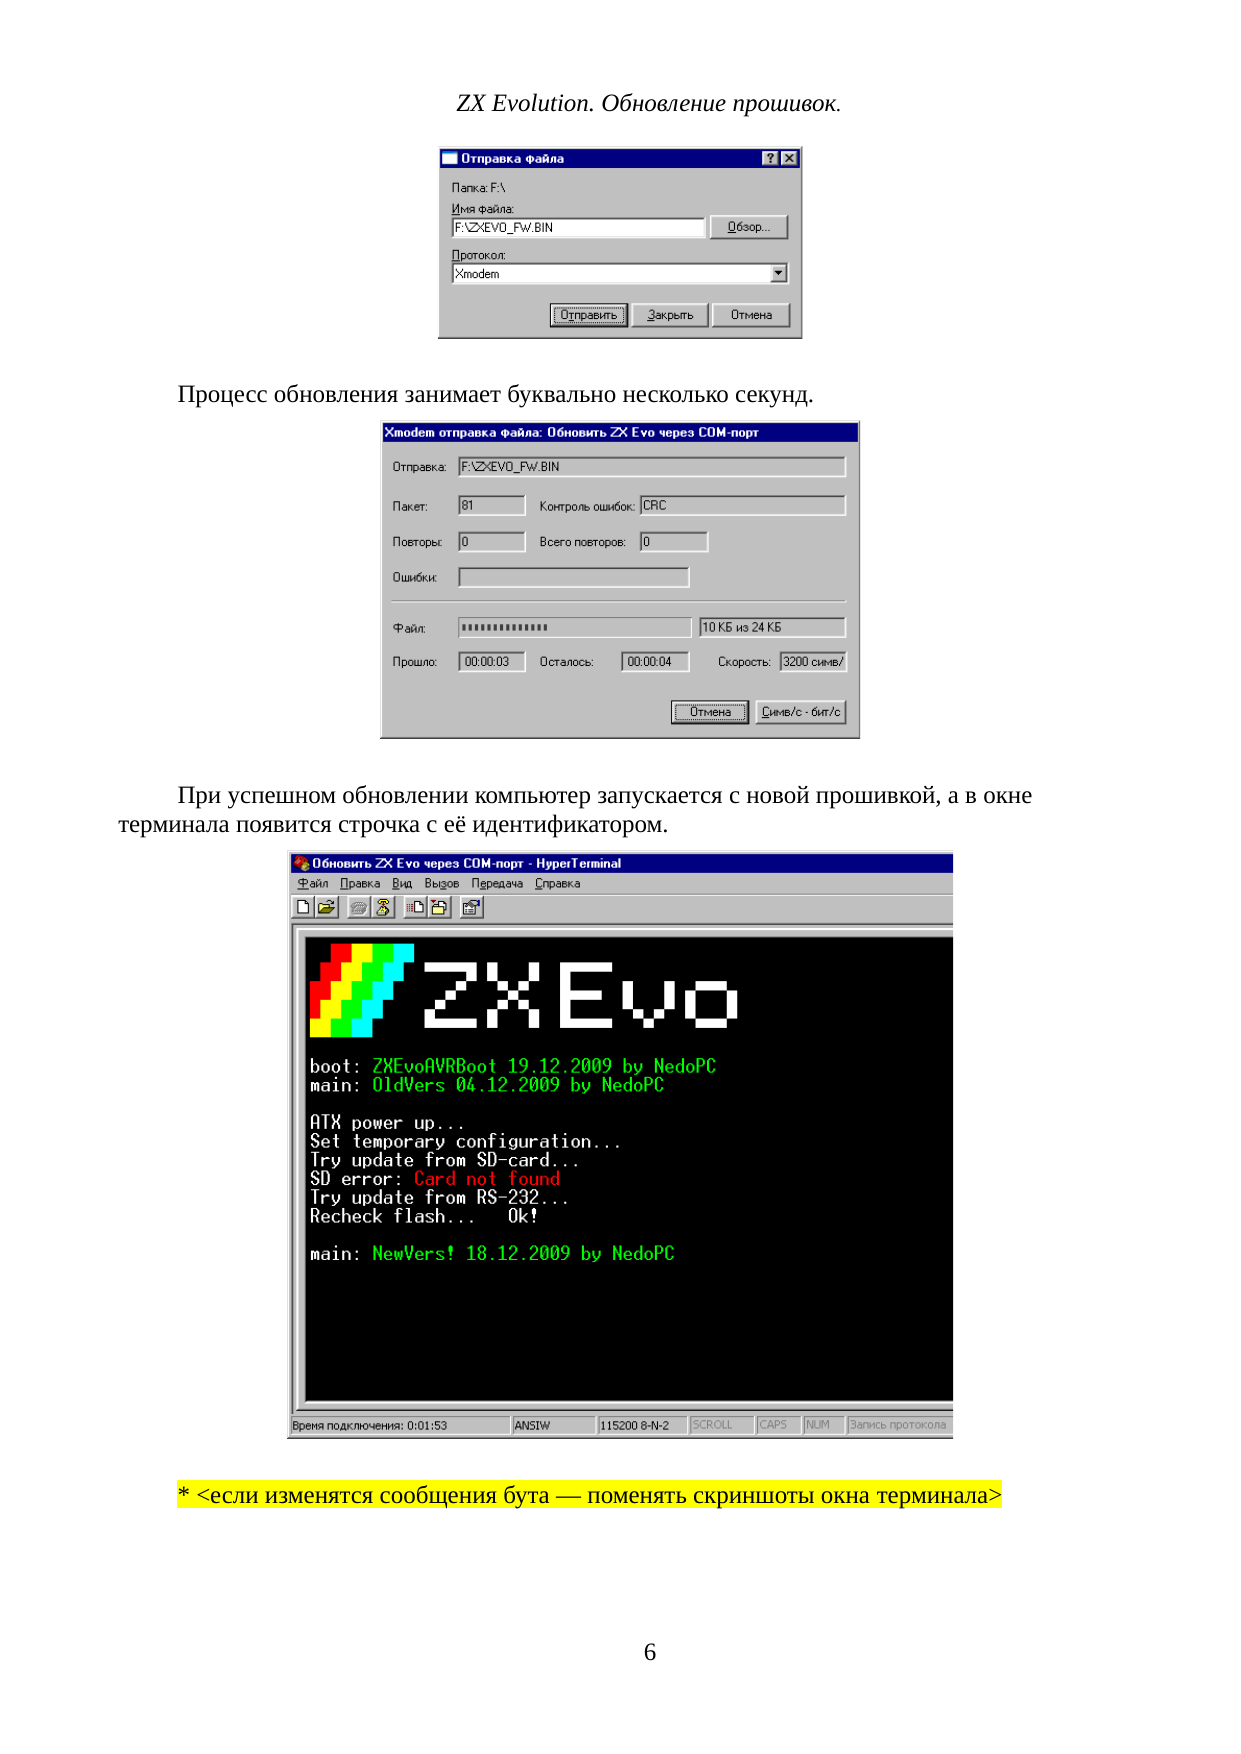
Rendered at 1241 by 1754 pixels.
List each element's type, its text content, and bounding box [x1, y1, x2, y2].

text При успешном обновлении компьютер запускается с новой прошивкой, а в окне терминала появится строчка с её идентификатором. [118, 780, 1122, 838]
text Процесс обновления занимает буквально несколько секунд. [118, 379, 1122, 408]
picture [437, 146, 803, 339]
picture [380, 420, 861, 739]
text * <если изменятся сообщения бута — поменять скриншоты окна терминала> [118, 1480, 1122, 1508]
picture [287, 850, 954, 1439]
